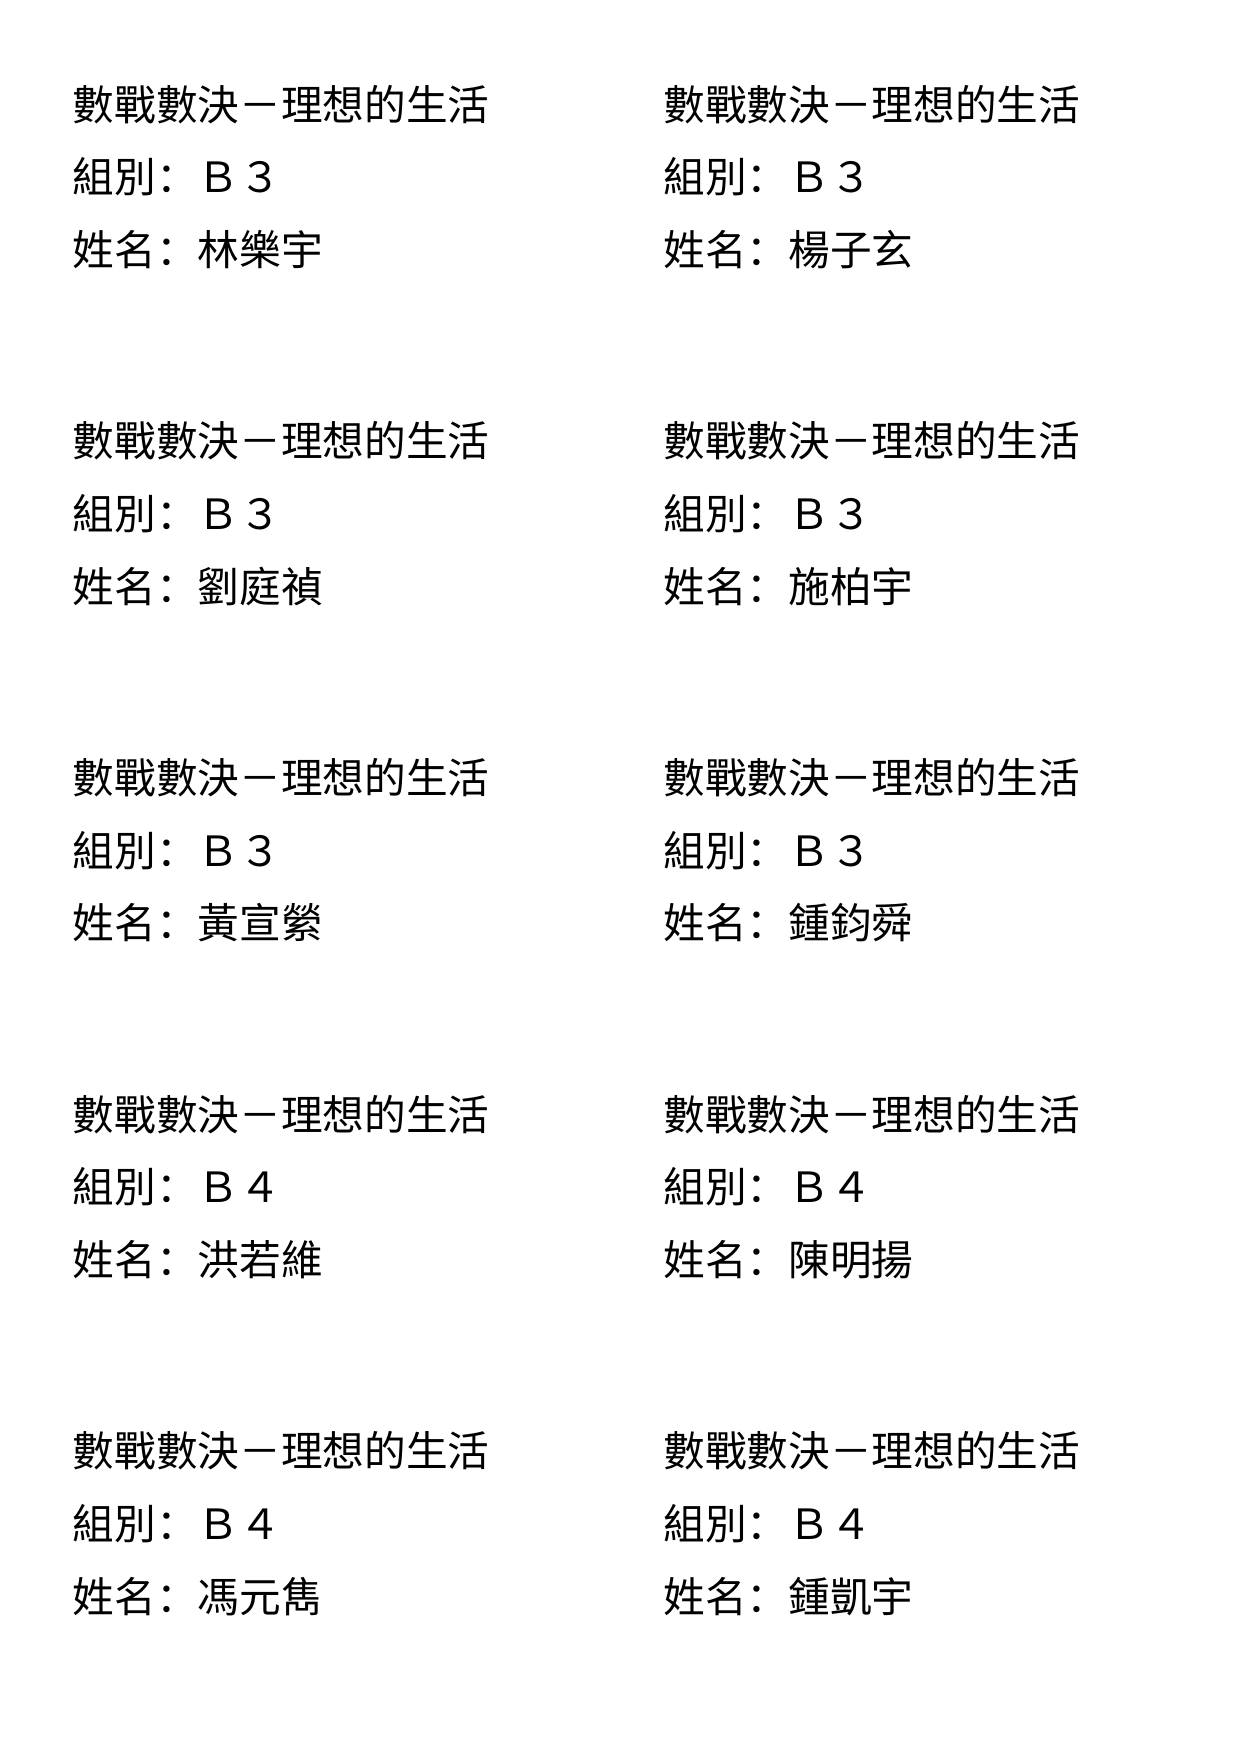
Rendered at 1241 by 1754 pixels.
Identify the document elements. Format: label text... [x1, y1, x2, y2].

table_cell 數戰數決－理想的生活 組別：Ｂ４ 姓名：陳明揚 [620, 1010, 1211, 1347]
table_cell 數戰數決－理想的生活 組別：Ｂ４ 姓名：洪若維 [30, 1010, 620, 1347]
table_cell 數戰數決－理想的生活 組別：Ｂ３ 姓名：林樂宇 [30, 0, 620, 337]
table_cell 數戰數決－理想的生活 組別：Ｂ３ 姓名：黃宣縈 [30, 673, 620, 1010]
table_cell 數戰數決－理想的生活 組別：Ｂ３ 姓名：劉庭禎 [30, 337, 620, 673]
table_cell 數戰數決－理想的生活 組別：Ｂ３ 姓名：楊子玄 [620, 0, 1211, 337]
table_cell 數戰數決－理想的生活 組別：Ｂ３ 姓名：鍾鈞舜 [620, 673, 1211, 1010]
table_cell 數戰數決－理想的生活 組別：Ｂ４ 姓名：鍾凱宇 [620, 1347, 1211, 1683]
table_cell 數戰數決－理想的生活 組別：Ｂ４ 姓名：馮元雋 [30, 1347, 620, 1683]
table_cell 數戰數決－理想的生活 組別：Ｂ３ 姓名：施柏宇 [620, 337, 1211, 673]
